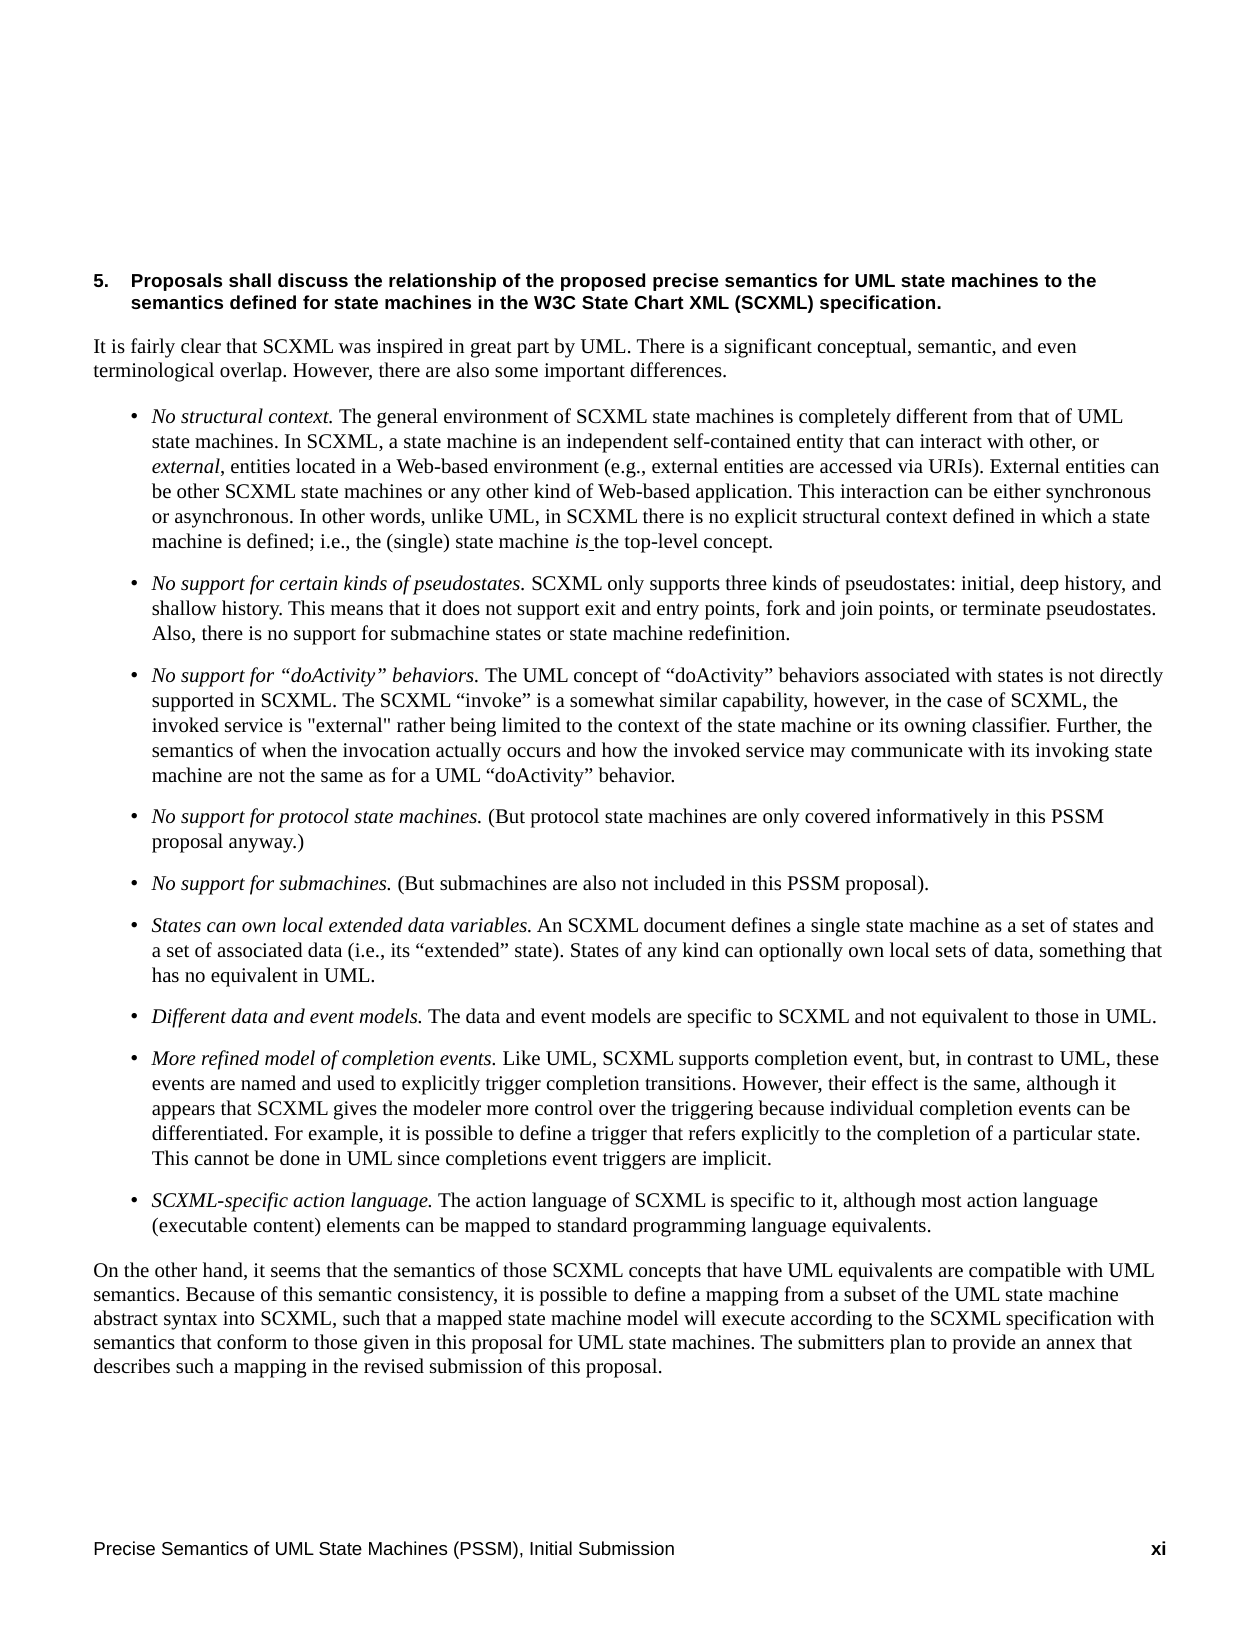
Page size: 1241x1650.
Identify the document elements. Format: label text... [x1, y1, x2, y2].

text It is fairly clear that SCXML was inspired in great part by UML. There is a significant conceptual, semantic, and even terminological overlap. However, there are also some important differences. [93, 334, 1164, 382]
list No support for “doActivity” behaviors. The UML concept of “doActivity” behaviors associated with states is not directly supported in SCXML. The SCXML “invoke” is a somewhat similar capability, however, in the case of SCXML, the invoked service is "external" rather being limited to the context of the state machine or its owning classifier. Further, the semantics of when the invocation actually occurs and how the invoked service may communicate with its invoking state machine are not the same as for a UML “doActivity” behavior. [131, 662, 1164, 787]
list More refined model of completion events. Like UML, SCXML supports completion event, but, in contrast to UML, these events are named and used to explicitly trigger completion transitions. However, their effect is the same, although it appears that SCXML gives the modeler more control over the triggering because individual completion events can be differentiated. For example, it is possible to define a trigger that refers explicitly to the completion of a particular state. This cannot be done in UML since completions event triggers are implicit. [131, 1045, 1164, 1170]
list No support for protocol state machines. (But protocol state machines are only covered informatively in this PSSM proposal anyway.) [131, 803, 1164, 853]
list States can own local extended data variables. An SCXML document defines a single state machine as a set of states and a set of associated data (i.e., its “extended” state). States of any kind can optionally own local sets of data, something that has no equivalent in UML. [131, 912, 1164, 987]
list No support for submachines. (But submachines are also not included in this PSSM proposal). [131, 870, 1164, 895]
subtitle Proposals shall discuss the relationship of the proposed precise semantics for UML state machines to the semantics defined for state machines in the W3C State Chart XML (SCXML) specification. [93, 270, 1164, 313]
list No structural context. The general environment of SCXML state machines is completely different from that of UML state machines. In SCXML, a state machine is an independent self-contained entity that can interact with other, or external, entities located in a Web-based environment (e.g., external entities are accessed via URIs). External entities can be other SCXML state machines or any other kind of Web-based application. This interaction can be either synchronous or asynchronous. In other words, unlike UML, in SCXML there is no explicit structural context defined in which a state machine is defined; i.e., the (single) state machine is the top-level concept. [131, 403, 1164, 553]
list Different data and event models. The data and event models are specific to SCXML and not equivalent to those in UML. [131, 1003, 1164, 1028]
list SCXML-specific action language. The action language of SCXML is specific to it, although most action language (executable content) elements can be mapped to standard programming language equivalents. [131, 1187, 1164, 1237]
text On the other hand, it seems that the semantics of those SCXML concepts that have UML equivalents are compatible with UML semantics. Because of this semantic consistency, it is possible to define a mapping from a subset of the UML state machine abstract syntax into SCXML, such that a mapped state machine model will execute according to the SCXML specification with semantics that conform to those given in this proposal for UML state machines. The submitters plan to provide an annex that describes such a mapping in the revised submission of this proposal. [93, 1258, 1164, 1378]
list No support for certain kinds of pseudostates. SCXML only supports three kinds of pseudostates: initial, deep history, and shallow history. This means that it does not support exit and entry points, fork and join points, or terminate pseudostates. Also, there is no support for submachine states or state machine redefinition. [131, 570, 1164, 645]
